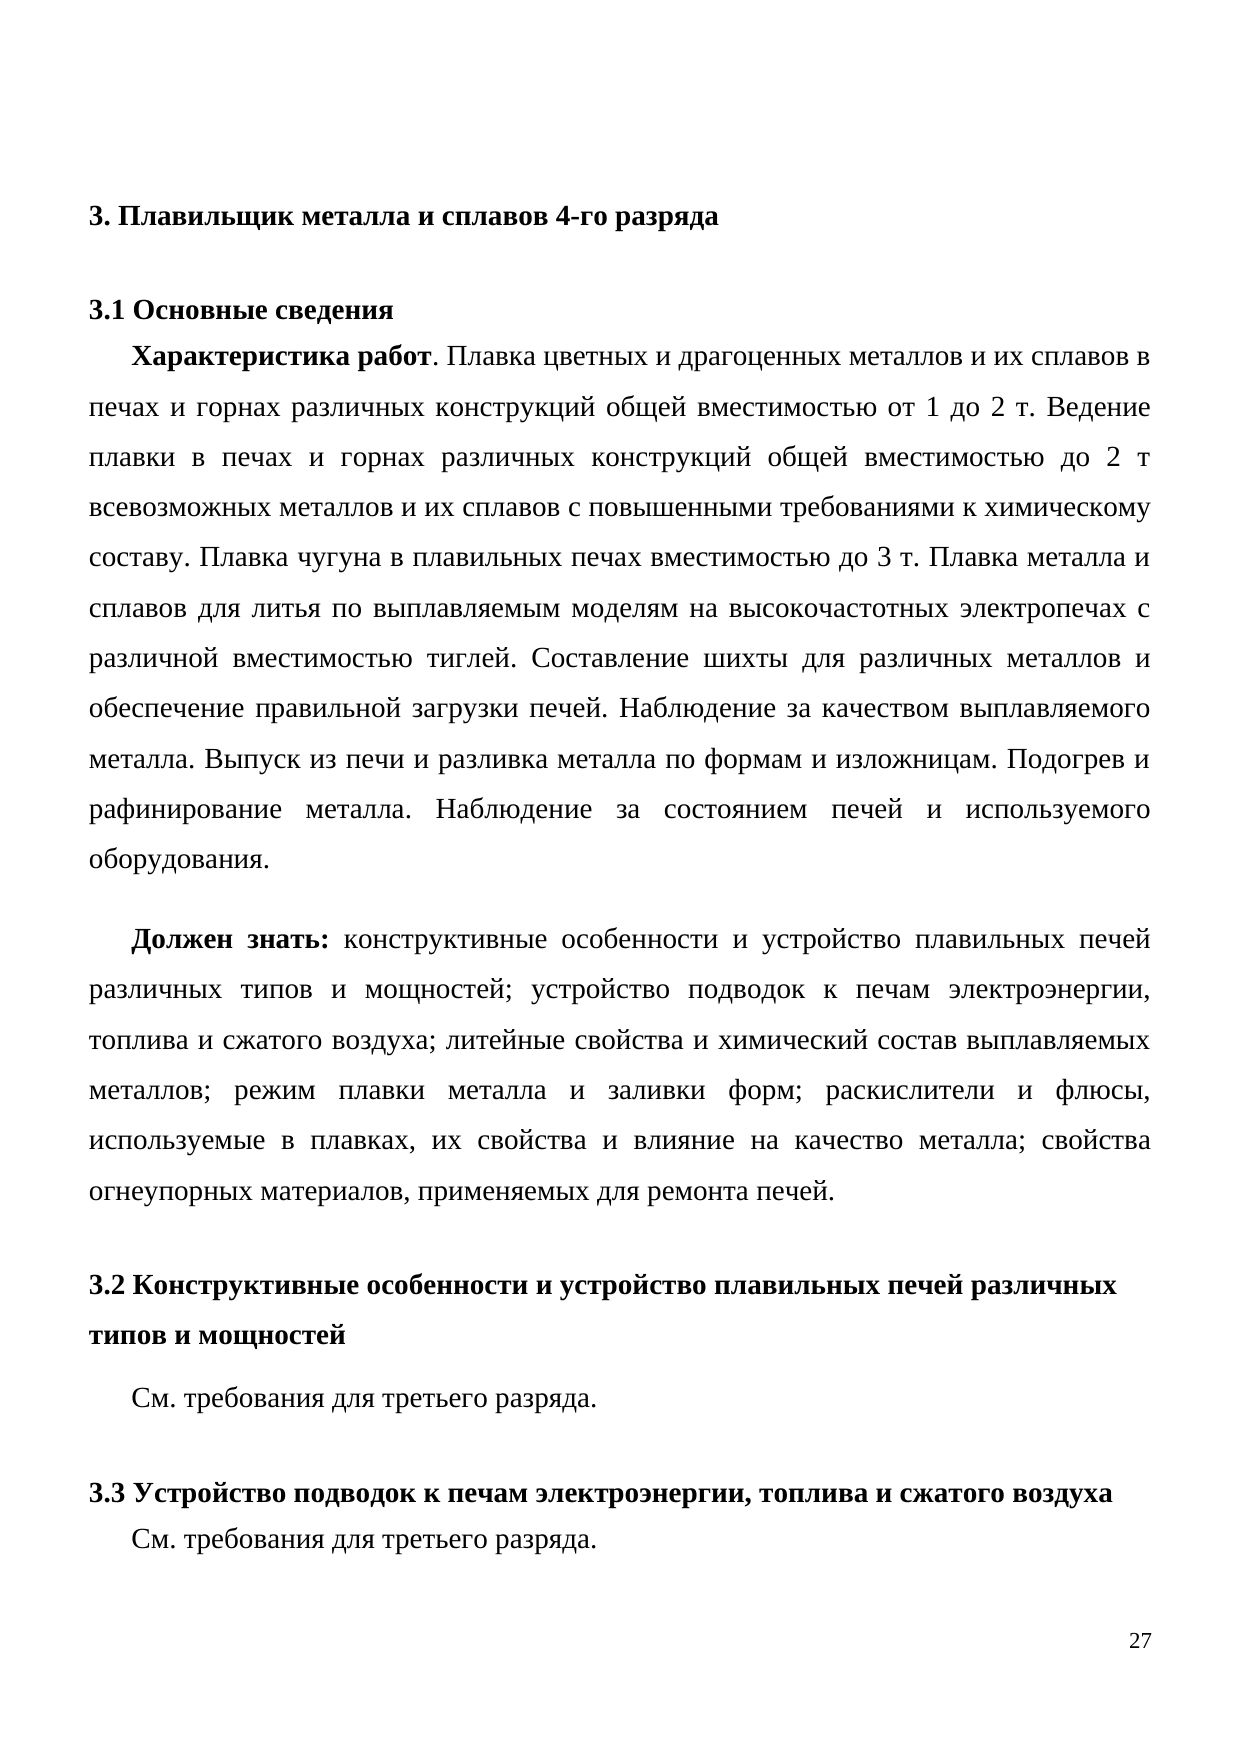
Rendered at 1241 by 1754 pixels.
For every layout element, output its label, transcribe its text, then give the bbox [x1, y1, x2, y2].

text Характеристика работ. Плавка цветных и драгоценных металлов и их сплавов в печах и горнах различных конструкций общей вместимостью от 1 до 2 т. Ведение плавки в печах и горнах различных конструкций общей вместимостью до 2 т всевозможных металлов и их сплавов с повышенными требованиями к химическому составу. Плавка чугуна в плавильных печах вместимостью до 3 т. Плавка металла и сплавов для литья по выплавляемым моделям на высокочастотных электропечах с различной вместимостью тиглей. Составление шихты для различных металлов и обеспечение правильной загрузки печей. Наблюдение за качеством выплавляемого металла. Выпуск из печи и разливка металла по формам и изложницам. Подогрев и рафинирование металла. Наблюдение за состоянием печей и используемого оборудования. [89, 338, 1152, 875]
text См. требования для третьего разряда. [89, 1380, 1152, 1414]
subtitle 3.2 Конструктивные особенности и устройство плавильных печей различных типов и мощностей [89, 1267, 1152, 1351]
text См. требования для третьего разряда. [89, 1521, 1152, 1554]
text Должен знать: конструктивные особенности и устройство плавильных печей различных типов и мощностей; устройство подводок к печам электроэнергии, топлива и сжатого воздуха; литейные свойства и химический состав выплавляемых металлов; режим плавки металла и заливки форм; раскислители и флюсы, используемые в плавках, их свойства и влияние на качество металла; свойства огнеупорных материалов, применяемых для ремонта печей. [89, 921, 1152, 1206]
subtitle 3.1 Основные сведения [89, 292, 1152, 326]
subtitle 3. Плавильщик металла и сплавов 4-го разряда [89, 198, 1152, 231]
subtitle 3.3 Устройство подводок к печам электроэнергии, топлива и сжатого воздуха [89, 1475, 1152, 1508]
